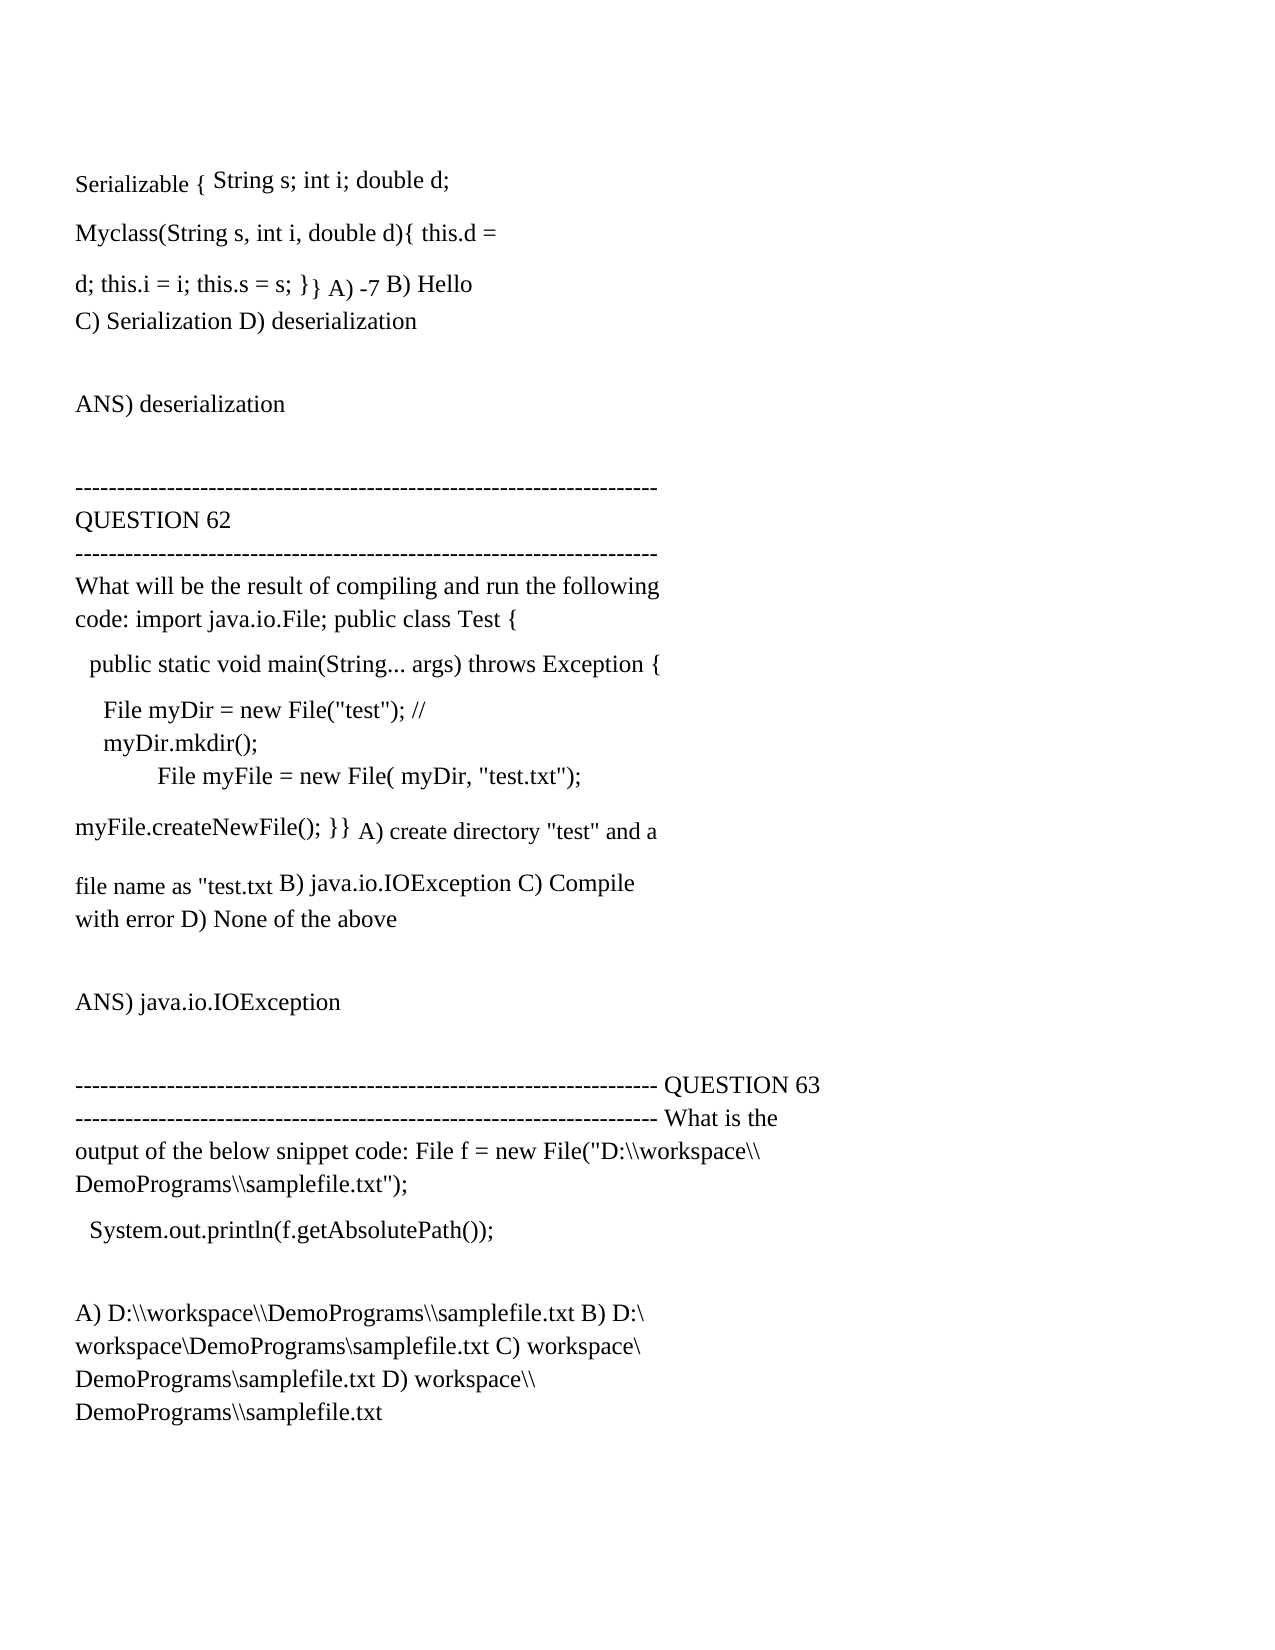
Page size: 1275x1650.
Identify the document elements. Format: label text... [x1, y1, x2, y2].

text ANS) java.io.IOException [75, 987, 392, 1016]
text ---------------------------------------------------------------------- QUESTION 63 ---------------------------------------------------------------------- What is the output of the below snippet code: File f = new File("D:\\workspace\\DemoPrograms\\samplefile.txt"); [75, 1070, 834, 1198]
text System.out.println(f.getAbsolutePath()); [89, 1215, 562, 1243]
text ANS) deserialization [75, 389, 337, 417]
text File myDir = new File("test"); // myDir.mkdir(); [103, 695, 454, 757]
text Serializable { String s; int i; double d; [75, 150, 576, 198]
text Myclass(String s, int i, double d){ this.d = d; this.i = i; this.s = s; }} A) -7 B) Hello C) Serialization D) deserialization [75, 218, 501, 334]
text A) D:\\workspace\\DemoPrograms\\samplefile.txt B) D:\workspace\DemoPrograms\samplefile.txt C) workspace\DemoPrograms\samplefile.txt D) workspace\\DemoPrograms\\samplefile.txt [75, 1298, 649, 1426]
text public static void main(String... args) throws Exception { [89, 649, 740, 678]
text File myFile = new File( myDir, "test.txt"); myFile.createNewFile(); }} A) create directory "test" and a file name as "test.txt B) java.io.IOException C) Compile with error D) None of the above [75, 761, 681, 933]
text ---------------------------------------------------------------------- QUESTION 62 ---------------------------------------------------------------------- What will be the result of compiling and run the following code: import java.io.File; public class Test { [75, 472, 693, 633]
